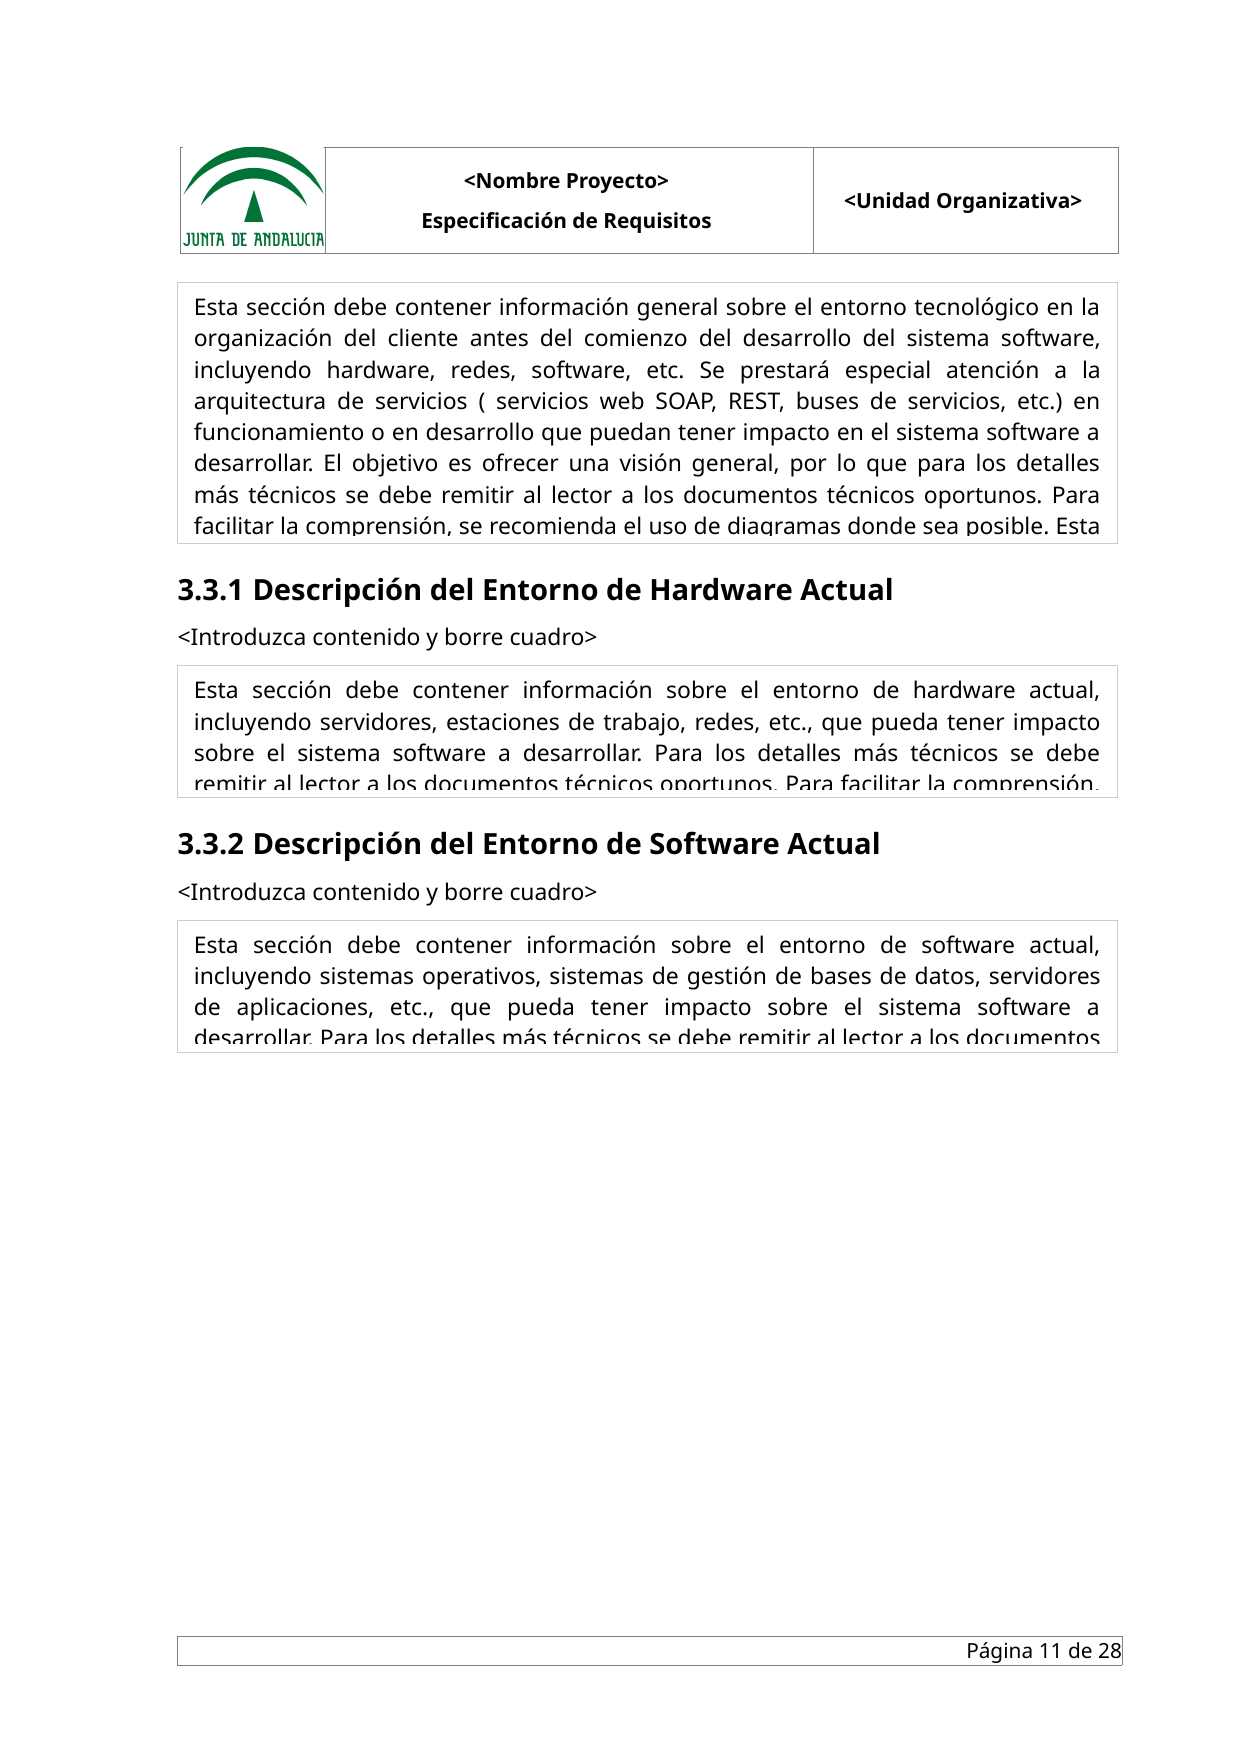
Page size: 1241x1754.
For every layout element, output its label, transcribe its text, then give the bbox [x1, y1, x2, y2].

subtitle Descripción del Entorno de Software Actual [177, 823, 1122, 863]
text Esta sección debe contener información general sobre el entorno tecnológico en la organización del cliente antes del comienzo del desarrollo del sistema software, incluyendo hardware, redes, software, etc. Se prestará especial atención a la arquitectura de servicios ( servicios web SOAP, REST, buses de servicios, etc.) en funcionamiento o en desarrollo que puedan tener impacto en el sistema software a desarrollar. El objetivo es ofrecer una visión general, por lo que para los detalles más técnicos se debe remitir al lector a los documentos técnicos oportunos. Para facilitar la comprensión, se recomienda el uso de diagramas donde sea posible. Esta sección se divide en las secciones que se describen a continuación, que pueden fusionarse si se considera oportuno. [194, 291, 1101, 535]
text Esta sección debe contener información sobre el entorno de hardware actual, incluyendo servidores, estaciones de trabajo, redes, etc., que pueda tener impacto sobre el sistema software a desarrollar. Para los detalles más técnicos se debe remitir al lector a los documentos técnicos oportunos. Para facilitar la comprensión, se recomienda el uso de diagramas donde sea posible. [194, 674, 1101, 789]
text Esta sección debe contener información sobre el entorno de software actual, incluyendo sistemas operativos, sistemas de gestión de bases de datos, servidores de aplicaciones, etc., que pueda tener impacto sobre el sistema software a desarrollar. Para los detalles más técnicos se debe remitir al lector a los documentos técnicos oportunos. Para facilitar la comprensión, se recomienda el uso de diagramas donde sea posible. [194, 928, 1101, 1044]
text <Introduzca contenido y borre cuadro> [177, 876, 1122, 907]
subtitle Descripción del Entorno de Hardware Actual [177, 569, 1122, 609]
text <Introduzca contenido y borre cuadro> [177, 621, 1122, 653]
